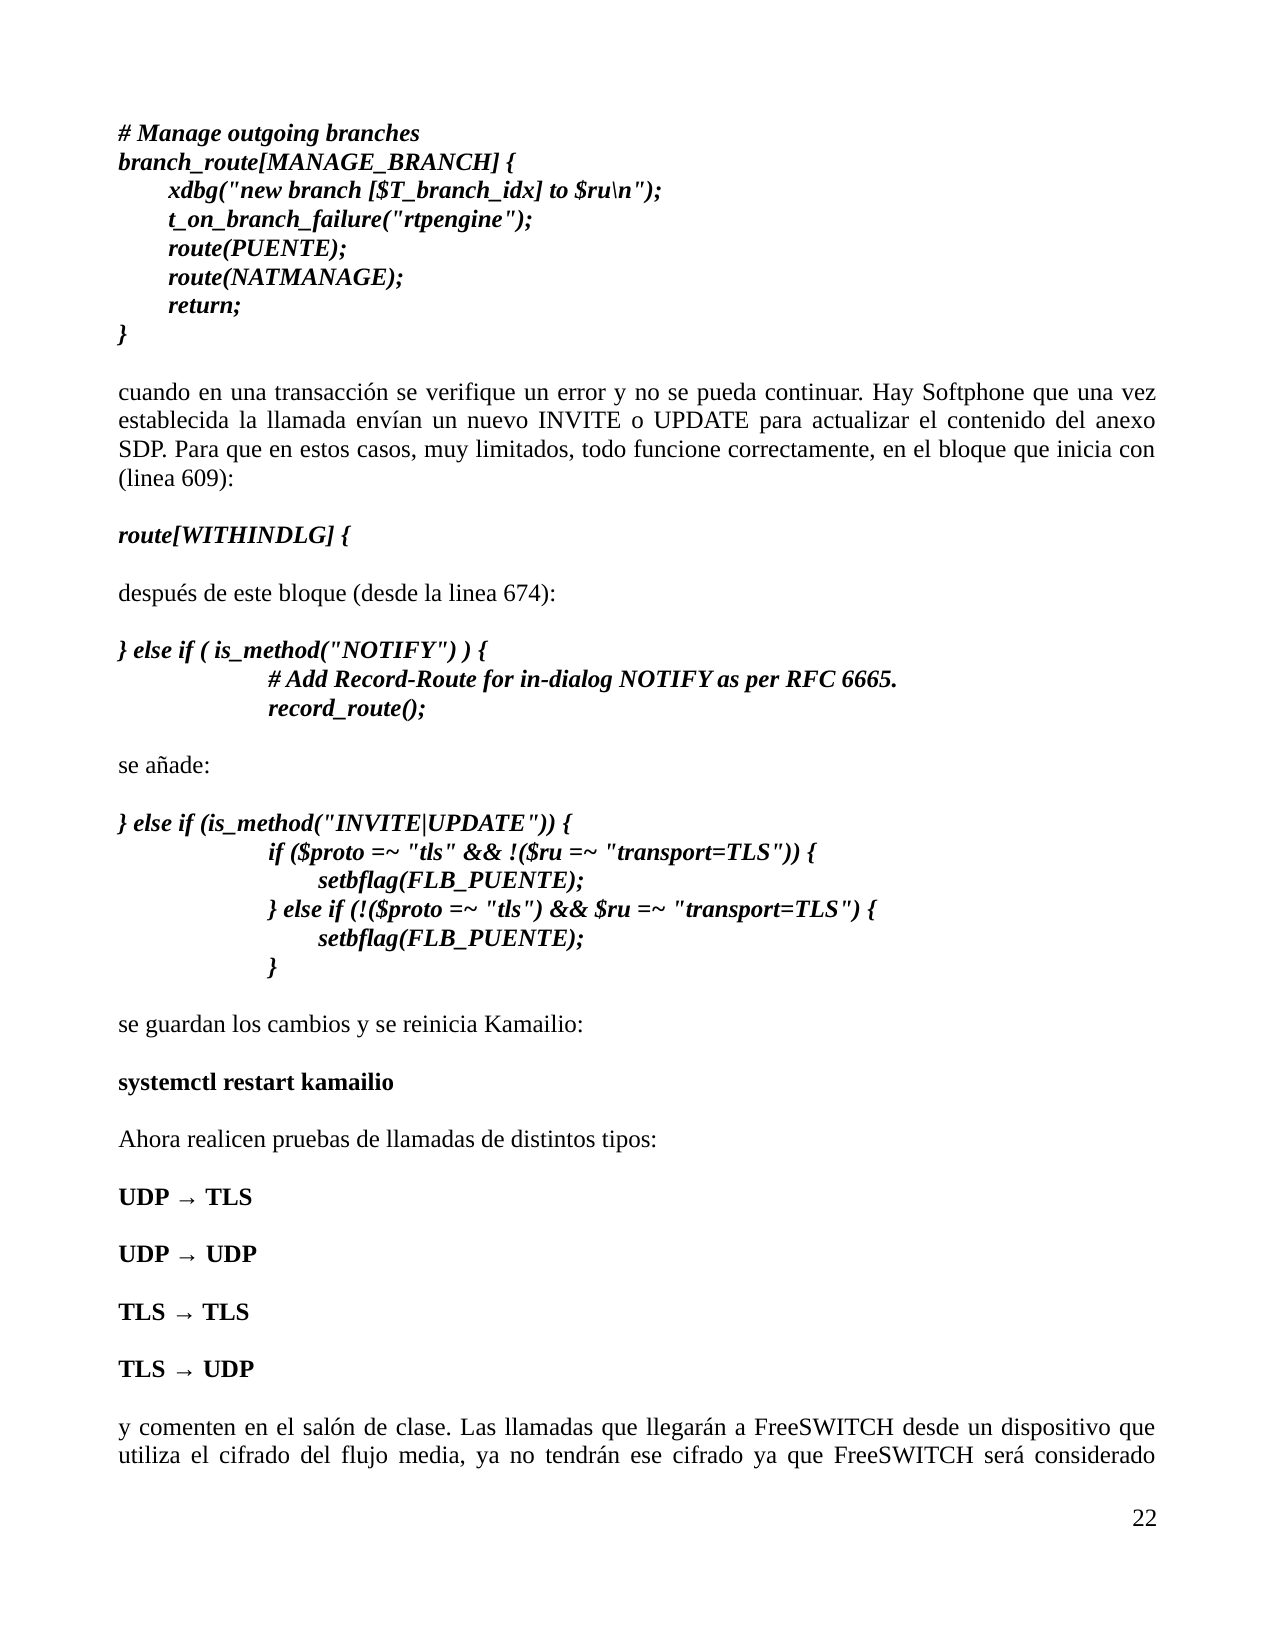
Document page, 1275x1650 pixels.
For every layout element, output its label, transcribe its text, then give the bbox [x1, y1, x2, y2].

text xdbg("new branch [$T_branch_idx] to $ru\n"); [118, 176, 1157, 204]
text route(NATMANAGE); [118, 262, 1157, 291]
text return; [118, 291, 1157, 319]
text branch_route[MANAGE_BRANCH] { [118, 147, 1157, 176]
text } [118, 319, 1157, 348]
text se guardan los cambios y se reinicia Kamailio: [118, 1009, 1157, 1038]
text } else if ( is_method("NOTIFY") ) { [118, 636, 1157, 664]
text setbflag(FLB_PUENTE); [118, 866, 1157, 894]
text t_on_branch_failure("rtpengine"); [118, 204, 1157, 233]
text # Manage outgoing branches [118, 118, 1157, 147]
text } [118, 952, 1157, 981]
text TLS → UDP [118, 1354, 1157, 1383]
text Ahora realicen pruebas de llamadas de distintos tipos: [118, 1124, 1157, 1153]
text systemctl restart kamailio [118, 1067, 1157, 1096]
text TLS → TLS [118, 1297, 1157, 1326]
text } else if (is_method("INVITE|UPDATE")) { [118, 808, 1157, 837]
text se añade: [118, 751, 1157, 779]
text UDP → TLS [118, 1182, 1157, 1211]
text record_route(); [118, 693, 1157, 722]
text y comenten en el salón de clase. Las llamadas que llegarán a FreeSWITCH desde un dispositivo que utiliza el cifrado del flujo media, ya no tendrán ese cifrado ya que FreeSWITCH será considerado [118, 1412, 1157, 1469]
text route[WITHINDLG] { [118, 521, 1157, 549]
text route(PUENTE); [118, 233, 1157, 262]
text después de este bloque (desde la linea 674): [118, 578, 1157, 607]
text } else if (!($proto =~ "tls") && $ru =~ "transport=TLS") { [118, 894, 1157, 923]
text UDP → UDP [118, 1239, 1157, 1268]
text cuando en una transacción se verifique un error y no se pueda continuar. Hay Softphone que una vez establecida la llamada envían un nuevo INVITE o UPDATE para actualizar el contenido del anexo SDP. Para que en estos casos, muy limitados, todo funcione correctamente, en el bloque que inicia con (linea 609): [118, 377, 1157, 492]
text # Add Record-Route for in-dialog NOTIFY as per RFC 6665. [118, 664, 1157, 693]
text if ($proto =~ "tls" && !($ru =~ "transport=TLS")) { [118, 837, 1157, 866]
text setbflag(FLB_PUENTE); [118, 923, 1157, 952]
